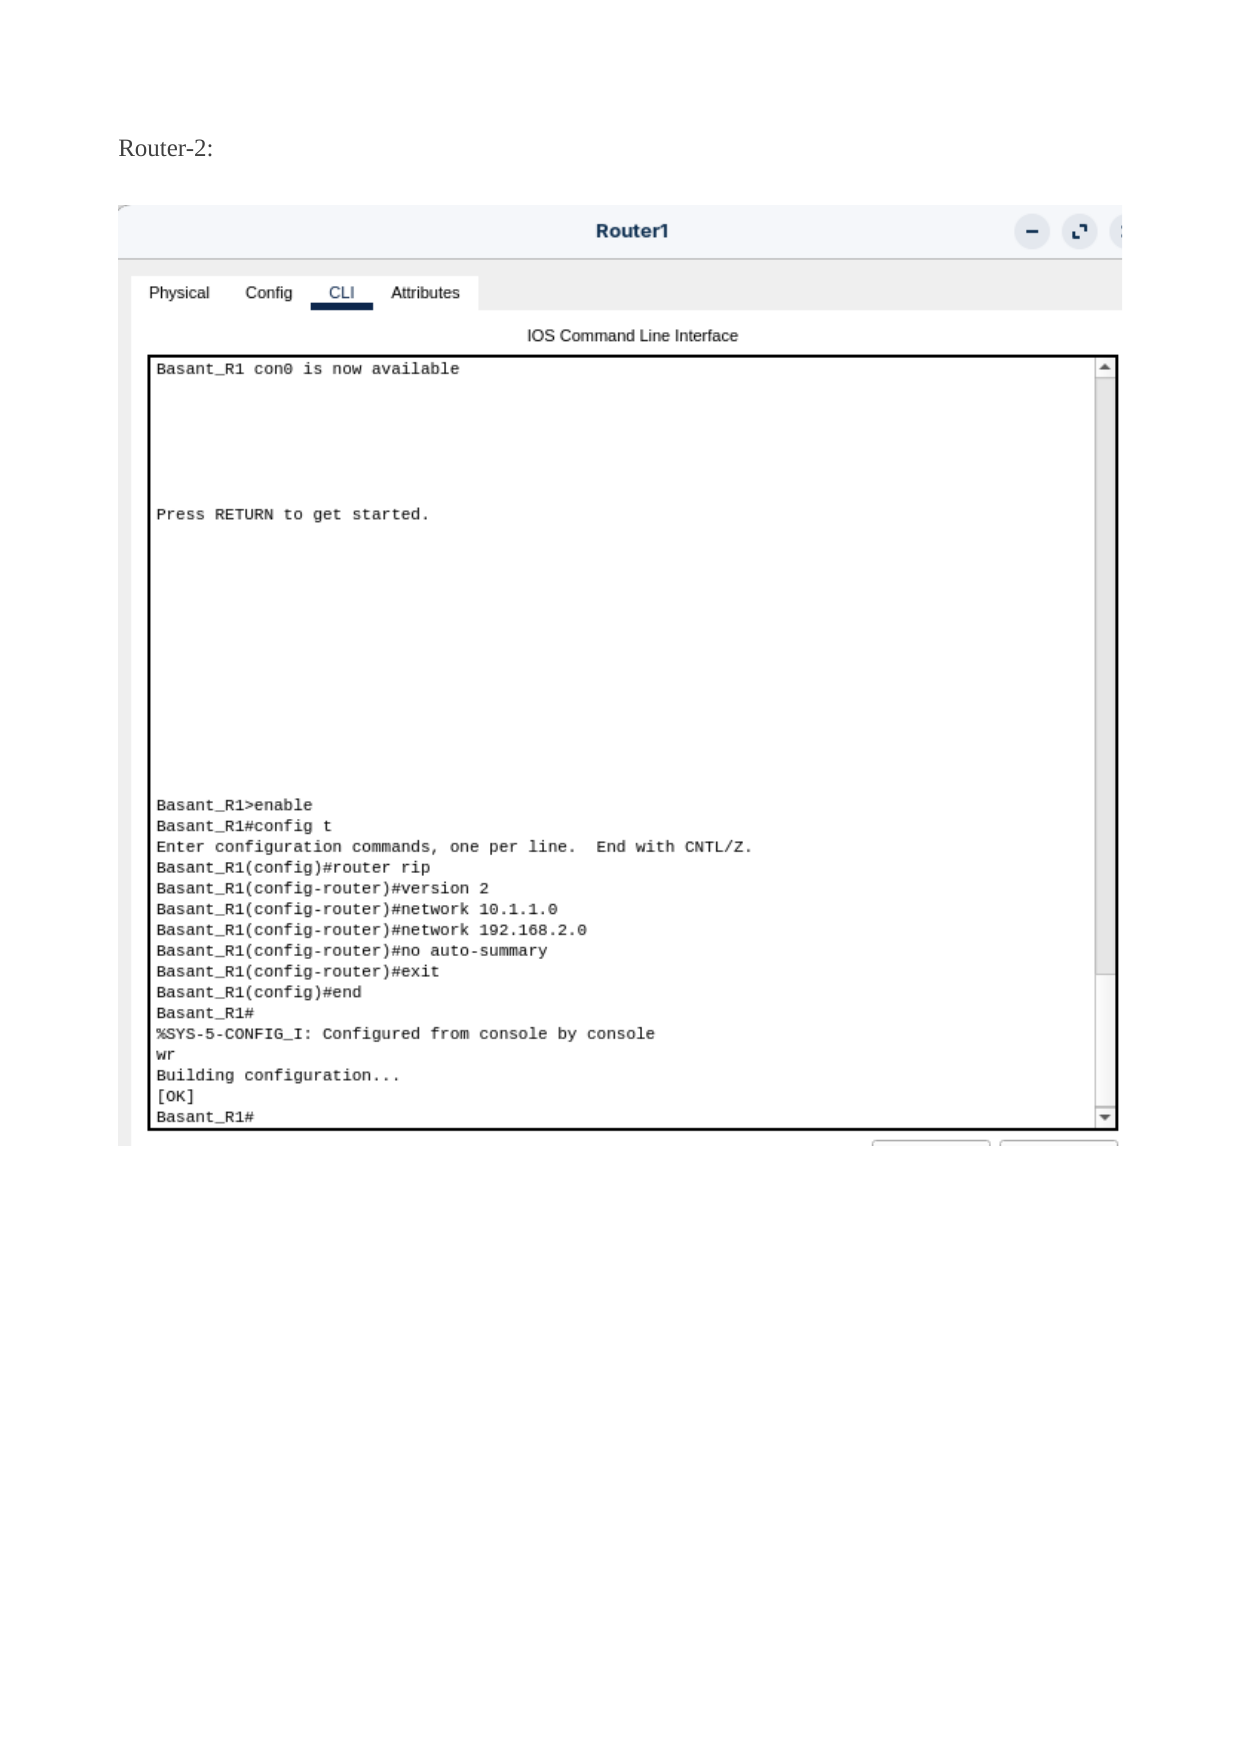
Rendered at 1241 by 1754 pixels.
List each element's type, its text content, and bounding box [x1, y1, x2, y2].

picture [118, 205, 1123, 1146]
text Router-2: [118, 118, 1122, 205]
